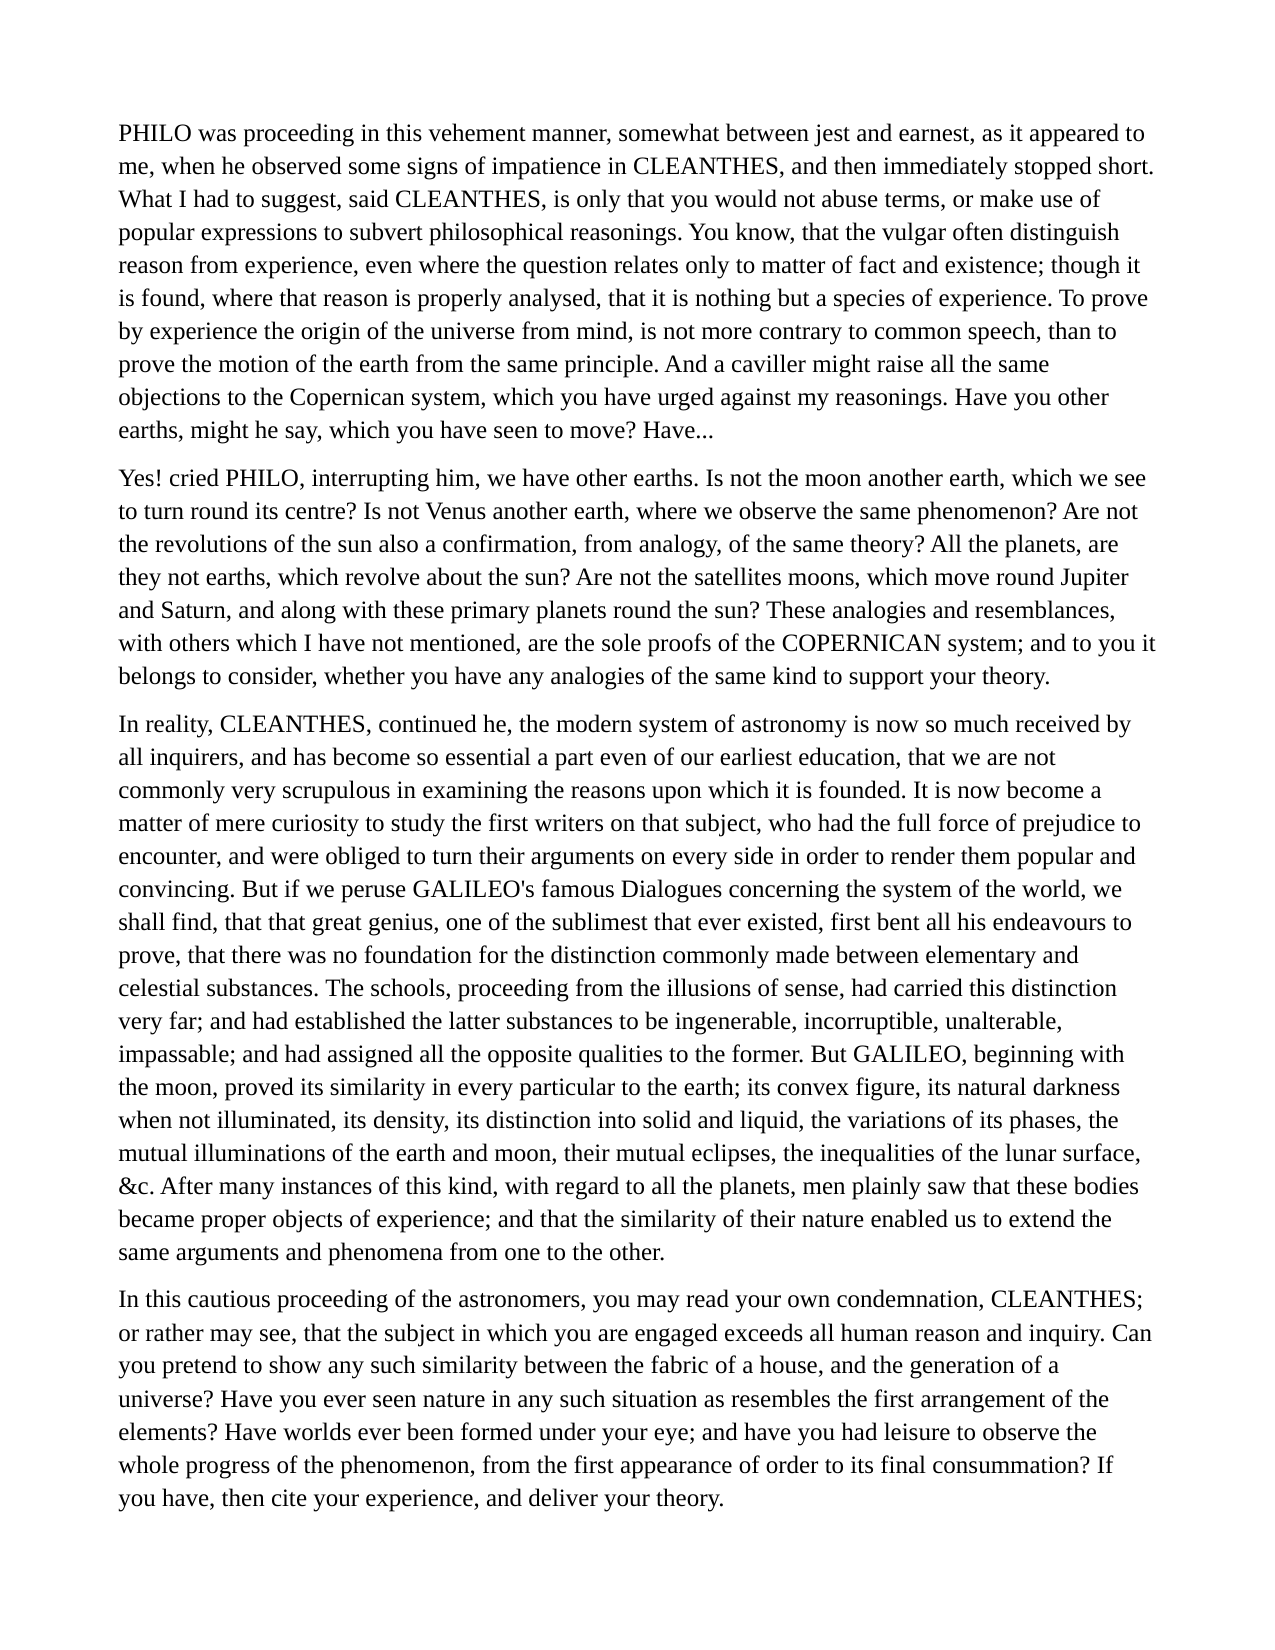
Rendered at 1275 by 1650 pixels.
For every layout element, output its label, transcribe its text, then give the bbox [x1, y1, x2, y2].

text In reality, CLEANTHES, continued he, the modern system of astronomy is now so much received by all inquirers, and has become so essential a part even of our earliest education, that we are not commonly very scrupulous in examining the reasons upon which it is founded. It is now become a matter of mere curiosity to study the first writers on that subject, who had the full force of prejudice to encounter, and were obliged to turn their arguments on every side in order to render them popular and convincing. But if we peruse GALILEO's famous Dialogues concerning the system of the world, we shall find, that that great genius, one of the sublimest that ever existed, first bent all his endeavours to prove, that there was no foundation for the distinction commonly made between elementary and celestial substances. The schools, proceeding from the illusions of sense, had carried this distinction very far; and had established the latter substances to be ingenerable, incorruptible, unalterable, impassable; and had assigned all the opposite qualities to the former. But GALILEO, beginning with the moon, proved its similarity in every particular to the earth; its convex figure, its natural darkness when not illuminated, its density, its distinction into solid and liquid, the variations of its phases, the mutual illuminations of the earth and moon, their mutual eclipses, the inequalities of the lunar surface, &c. After many instances of this kind, with regard to all the planets, men plainly saw that these bodies became proper objects of experience; and that the similarity of their nature enabled us to extend the same arguments and phenomena from one to the other. [118, 709, 1157, 1266]
text PHILO was proceeding in this vehement manner, somewhat between jest and earnest, as it appeared to me, when he observed some signs of impatience in CLEANTHES, and then immediately stopped short. What I had to suggest, said CLEANTHES, is only that you would not abuse terms, or make use of popular expressions to subvert philosophical reasonings. You know, that the vulgar often distinguish reason from experience, even where the question relates only to matter of fact and existence; though it is found, where that reason is properly analysed, that it is nothing but a species of experience. To prove by experience the origin of the universe from mind, is not more contrary to common speech, than to prove the motion of the earth from the same principle. And a caviller might raise all the same objections to the Copernican system, which you have urged against my reasonings. Have you other earths, might he say, which you have seen to move? Have... [118, 118, 1157, 444]
text In this cautious proceeding of the astronomers, you may read your own condemnation, CLEANTHES; or rather may see, that the subject in which you are engaged exceeds all human reason and inquiry. Can you pretend to show any such similarity between the fabric of a house, and the generation of a universe? Have you ever seen nature in any such situation as resembles the first arrangement of the elements? Have worlds ever been formed under your eye; and have you had leisure to observe the whole progress of the phenomenon, from the first appearance of order to its final consummation? If you have, then cite your experience, and deliver your theory. [118, 1284, 1157, 1511]
text Yes! cried PHILO, interrupting him, we have other earths. Is not the moon another earth, which we see to turn round its centre? Is not Venus another earth, where we observe the same phenomenon? Are not the revolutions of the sun also a confirmation, from analogy, of the same theory? All the planets, are they not earths, which revolve about the sun? Are not the satellites moons, which move round Jupiter and Saturn, and along with these primary planets round the sun? These analogies and resemblances, with others which I have not mentioned, are the sole proofs of the COPERNICAN system; and to you it belongs to consider, whether you have any analogies of the same kind to support your theory. [118, 463, 1157, 690]
